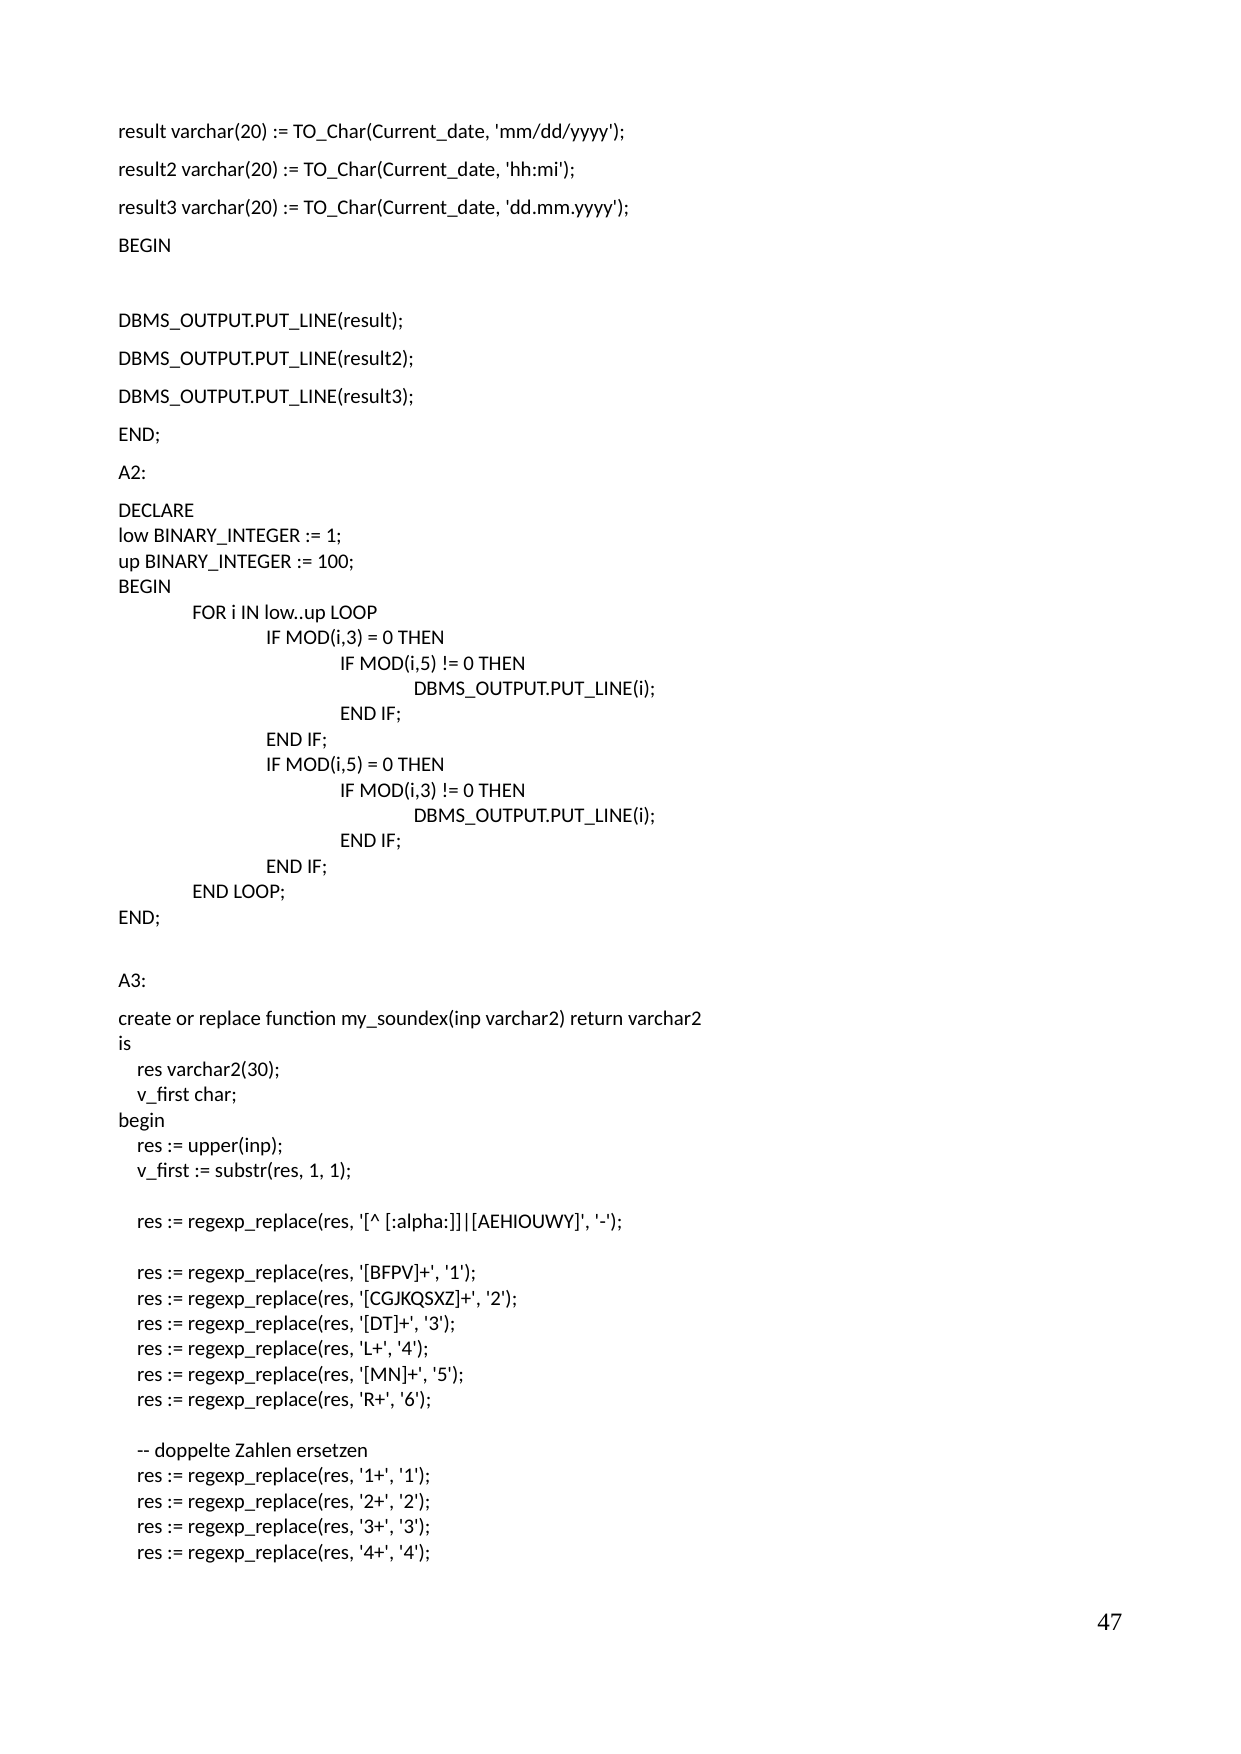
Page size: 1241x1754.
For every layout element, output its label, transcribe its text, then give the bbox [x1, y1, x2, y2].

text DECLARE [118, 497, 1122, 523]
text BEGIN [118, 573, 1122, 599]
text IF MOD(i,5) != 0 THEN [118, 650, 1122, 675]
text res := regexp_replace(res, '[^ [:alpha:]]|[AEHIOUWY]', '-'); [118, 1208, 1122, 1234]
text res := regexp_replace(res, '4+', '4'); [118, 1539, 1122, 1564]
text res := regexp_replace(res, '3+', '3'); [118, 1513, 1122, 1539]
text result2 varchar(20) := TO_Char(Current_date, 'hh:mi'); [118, 156, 1122, 181]
text END IF; [118, 828, 1122, 853]
text res := regexp_replace(res, 'L+', '4'); [118, 1336, 1122, 1361]
text begin [118, 1107, 1122, 1132]
text BEGIN [118, 232, 1122, 257]
text res varchar2(30); [118, 1056, 1122, 1081]
text END; [118, 904, 1122, 929]
text result varchar(20) := TO_Char(Current_date, 'mm/dd/yyyy'); [118, 118, 1122, 143]
text -- doppelte Zahlen ersetzen [118, 1437, 1122, 1463]
text low BINARY_INTEGER := 1; [118, 523, 1122, 548]
text IF MOD(i,3) != 0 THEN [118, 777, 1122, 802]
text res := regexp_replace(res, '2+', '2'); [118, 1488, 1122, 1513]
text up BINARY_INTEGER := 100; [118, 548, 1122, 573]
text res := regexp_replace(res, '[CGJKQSXZ]+', '2'); [118, 1285, 1122, 1310]
text v_first char; [118, 1081, 1122, 1107]
text END; [118, 421, 1122, 447]
text END IF; [118, 853, 1122, 878]
text A2: [118, 459, 1122, 485]
text A3: [118, 967, 1122, 993]
text res := regexp_replace(res, '[MN]+', '5'); [118, 1361, 1122, 1386]
text END IF; [118, 726, 1122, 751]
text res := regexp_replace(res, '[BFPV]+', '1'); [118, 1259, 1122, 1285]
text DBMS_OUTPUT.PUT_LINE(result2); [118, 346, 1122, 371]
text create or replace function my_soundex(inp varchar2) return varchar2 [118, 1005, 1122, 1031]
text result3 varchar(20) := TO_Char(Current_date, 'dd.mm.yyyy'); [118, 194, 1122, 219]
text END IF; [118, 701, 1122, 726]
text END LOOP; [118, 878, 1122, 904]
text IF MOD(i,3) = 0 THEN [118, 624, 1122, 650]
text DBMS_OUTPUT.PUT_LINE(i); [118, 675, 1122, 701]
text v_first := substr(res, 1, 1); [118, 1158, 1122, 1183]
text DBMS_OUTPUT.PUT_LINE(result3); [118, 383, 1122, 409]
text is [118, 1031, 1122, 1056]
text DBMS_OUTPUT.PUT_LINE(i); [118, 802, 1122, 828]
text FOR i IN low..up LOOP [118, 599, 1122, 624]
text res := regexp_replace(res, '1+', '1'); [118, 1463, 1122, 1488]
text DBMS_OUTPUT.PUT_LINE(result); [118, 308, 1122, 333]
text res := upper(inp); [118, 1132, 1122, 1158]
text res := regexp_replace(res, 'R+', '6'); [118, 1386, 1122, 1412]
text IF MOD(i,5) = 0 THEN [118, 751, 1122, 777]
text res := regexp_replace(res, '[DT]+', '3'); [118, 1310, 1122, 1336]
